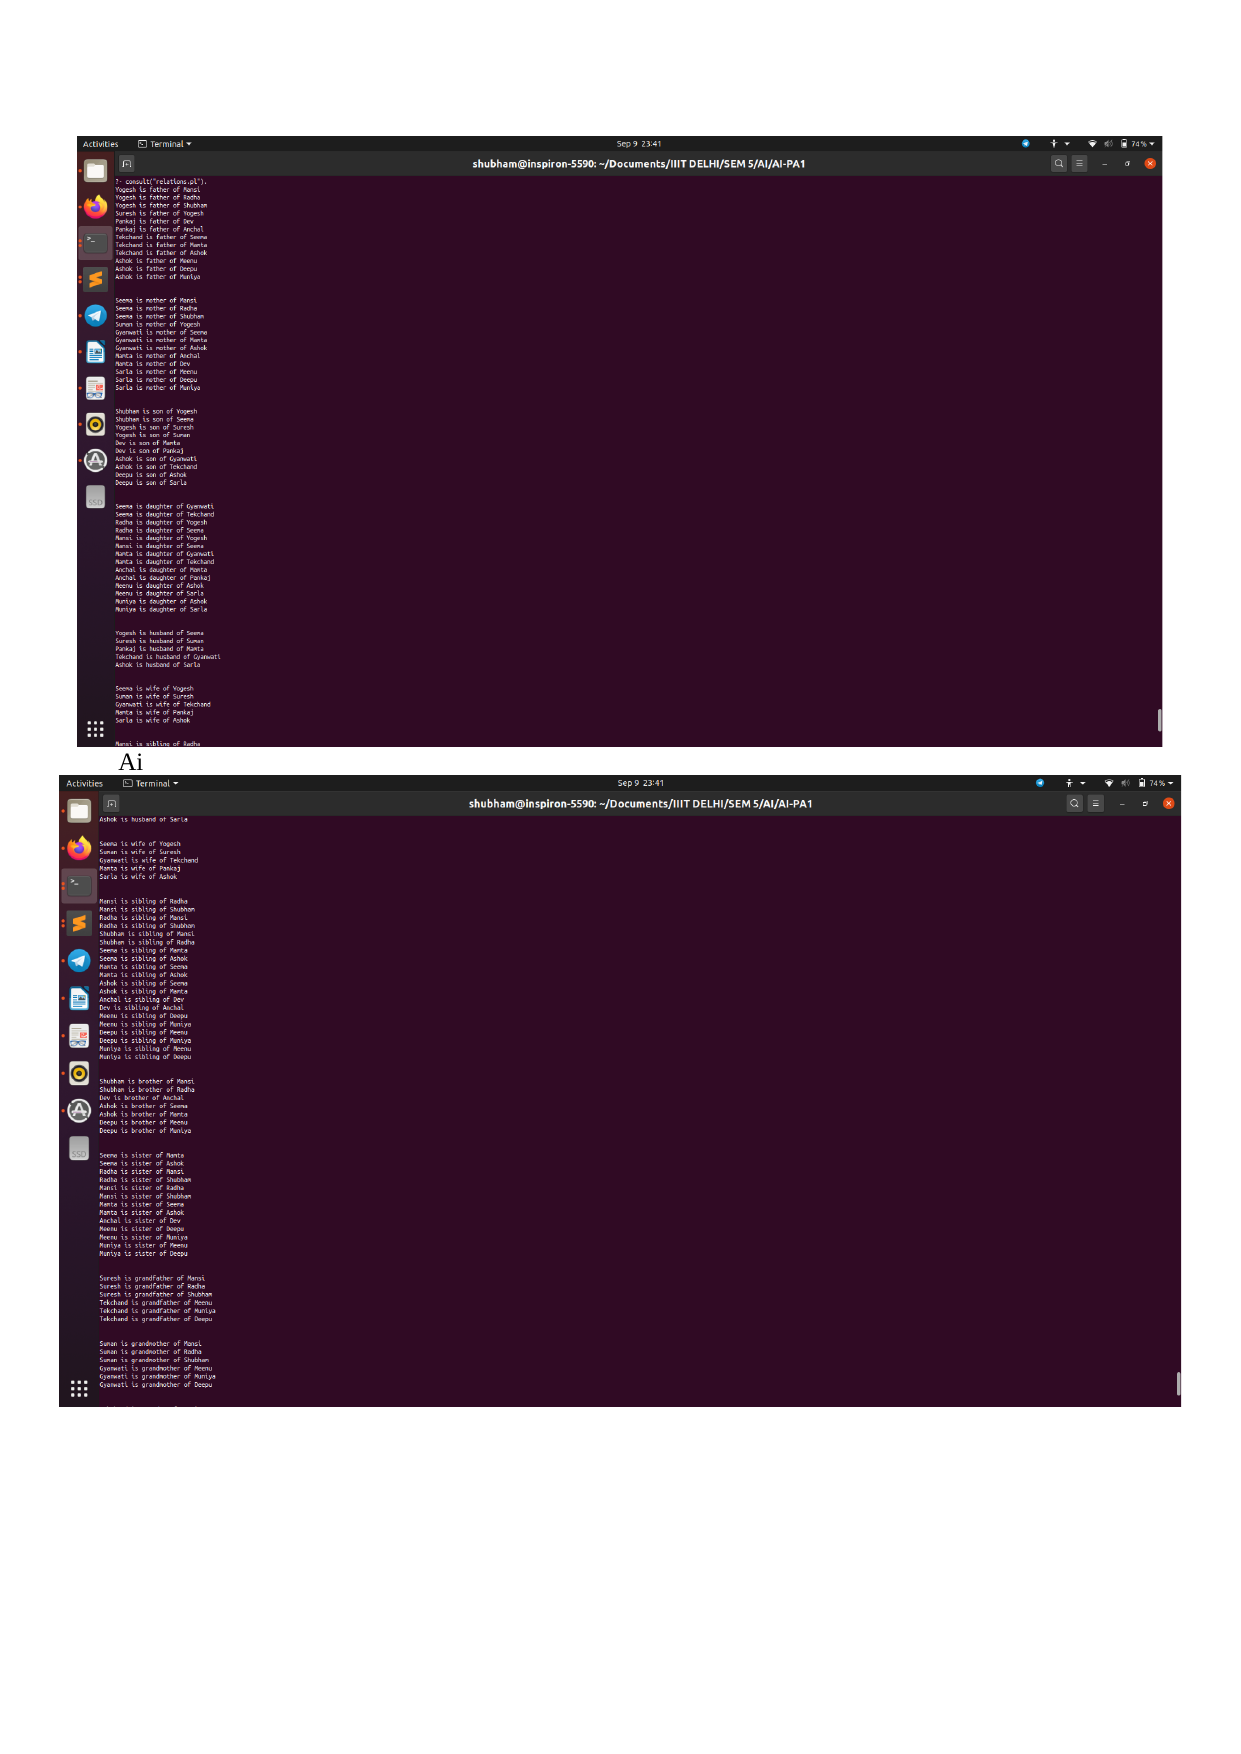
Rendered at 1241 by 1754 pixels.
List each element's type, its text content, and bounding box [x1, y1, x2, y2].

text Ai [118, 747, 1122, 775]
text [118, 118, 1122, 136]
picture [59, 775, 1182, 1407]
picture [77, 136, 1163, 747]
